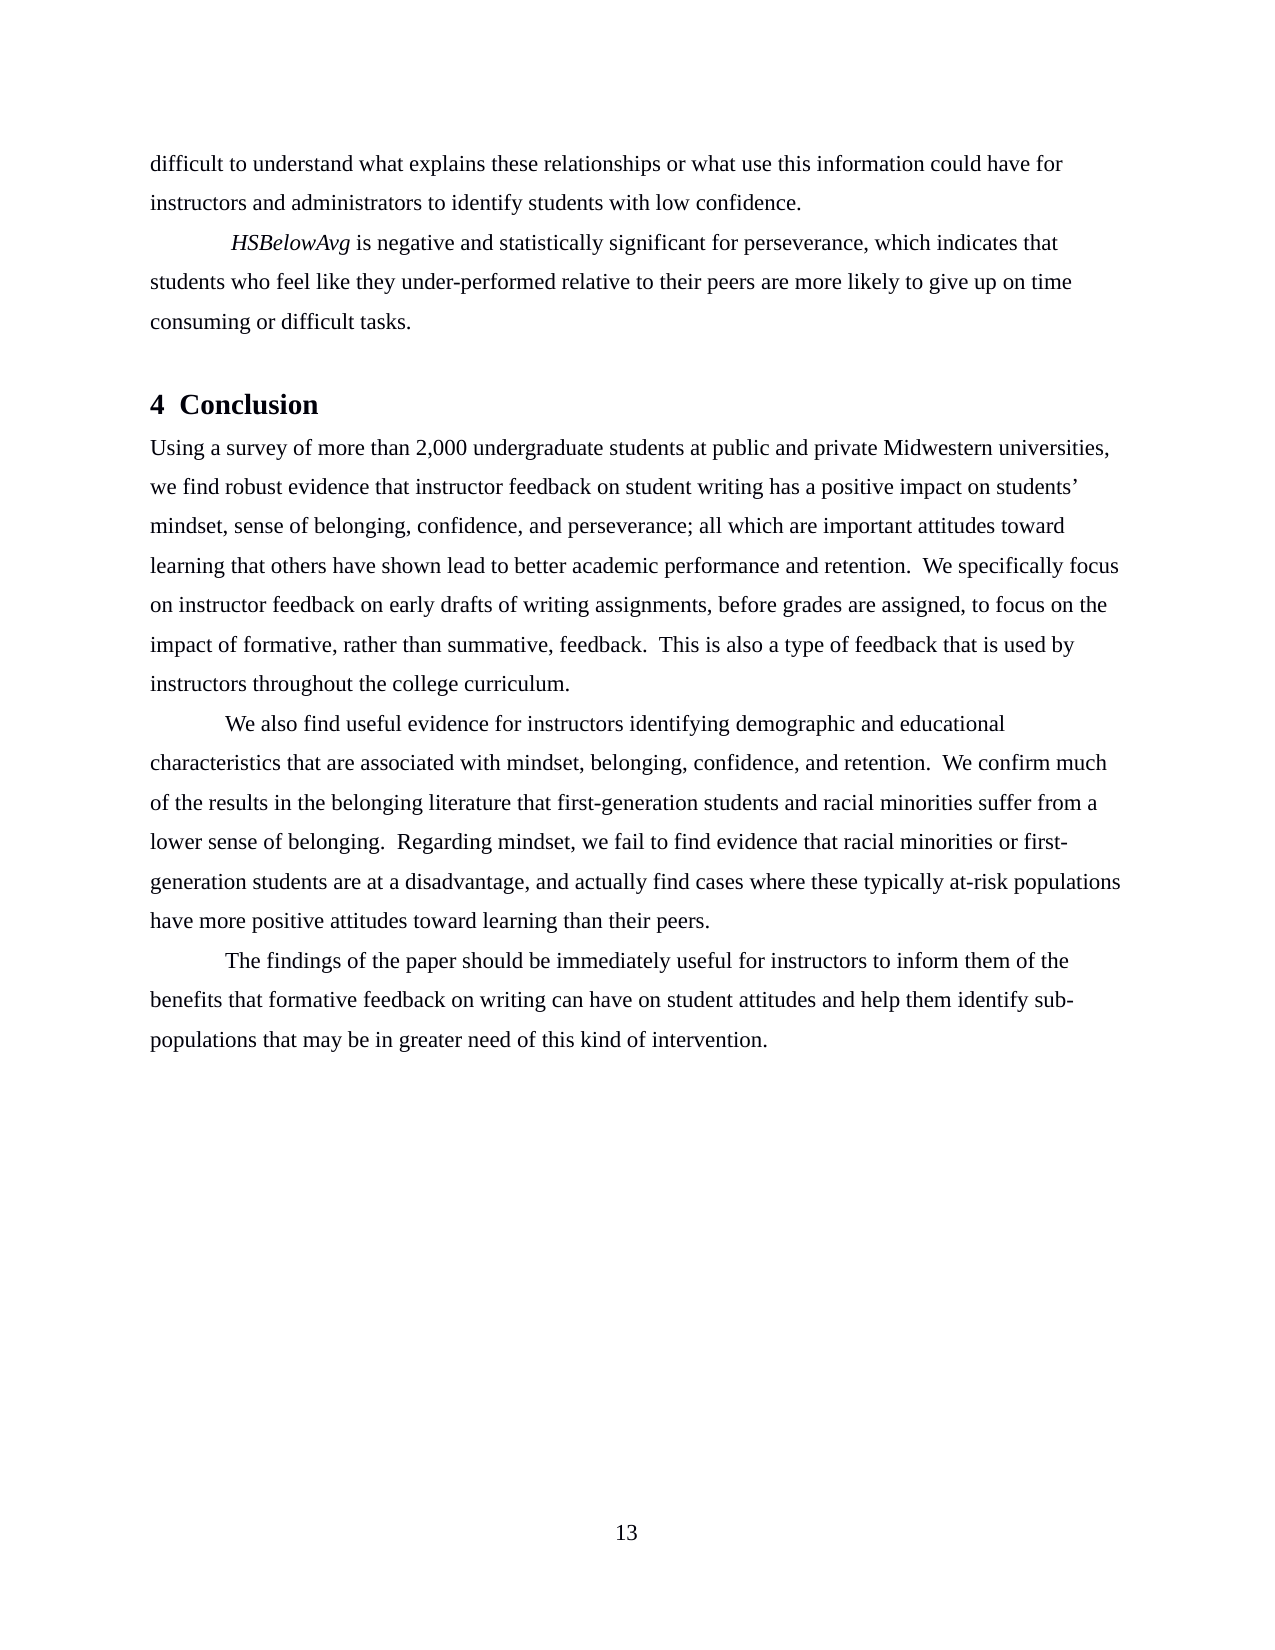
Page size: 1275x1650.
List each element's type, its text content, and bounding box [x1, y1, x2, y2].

text difficult to understand what explains these relationships or what use this information could have for instructors and administrators to identify students with low confidence. [150, 150, 1125, 216]
text HSBelowAvg is negative and statistically significant for perseverance, which indicates that students who feel like they under-performed relative to their peers are more likely to give up on time consuming or difficult tasks. [150, 229, 1125, 334]
text We also find useful evidence for instructors identifying demographic and educational characteristics that are associated with mindset, belonging, confidence, and retention. We confirm much of the results in the belonging literature that first-generation students and racial minorities suffer from a lower sense of belonging. Regarding mindset, we fail to find evidence that racial minorities or first-generation students are at a disadvantage, and actually find cases where these typically at-risk populations have more positive attitudes toward learning than their peers. [150, 710, 1125, 934]
text The findings of the paper should be immediately useful for instructors to inform them of the benefits that formative feedback on writing can have on student attitudes and help them identify sub-populations that may be in greater need of this kind of intervention. [150, 947, 1125, 1052]
text 4 Conclusion Using a survey of more than 2,000 undergraduate students at public and private Midwestern universities, we find robust evidence that instructor feedback on student writing has a positive impact on students’ mindset, sense of belonging, confidence, and perseverance; all which are important attitudes toward learning that others have shown lead to better academic performance and retention. We specifically focus on instructor feedback on early drafts of writing assignments, before grades are assigned, to focus on the impact of formative, rather than summative, feedback. This is also a type of feedback that is used by instructors throughout the college curriculum. [150, 387, 1125, 697]
